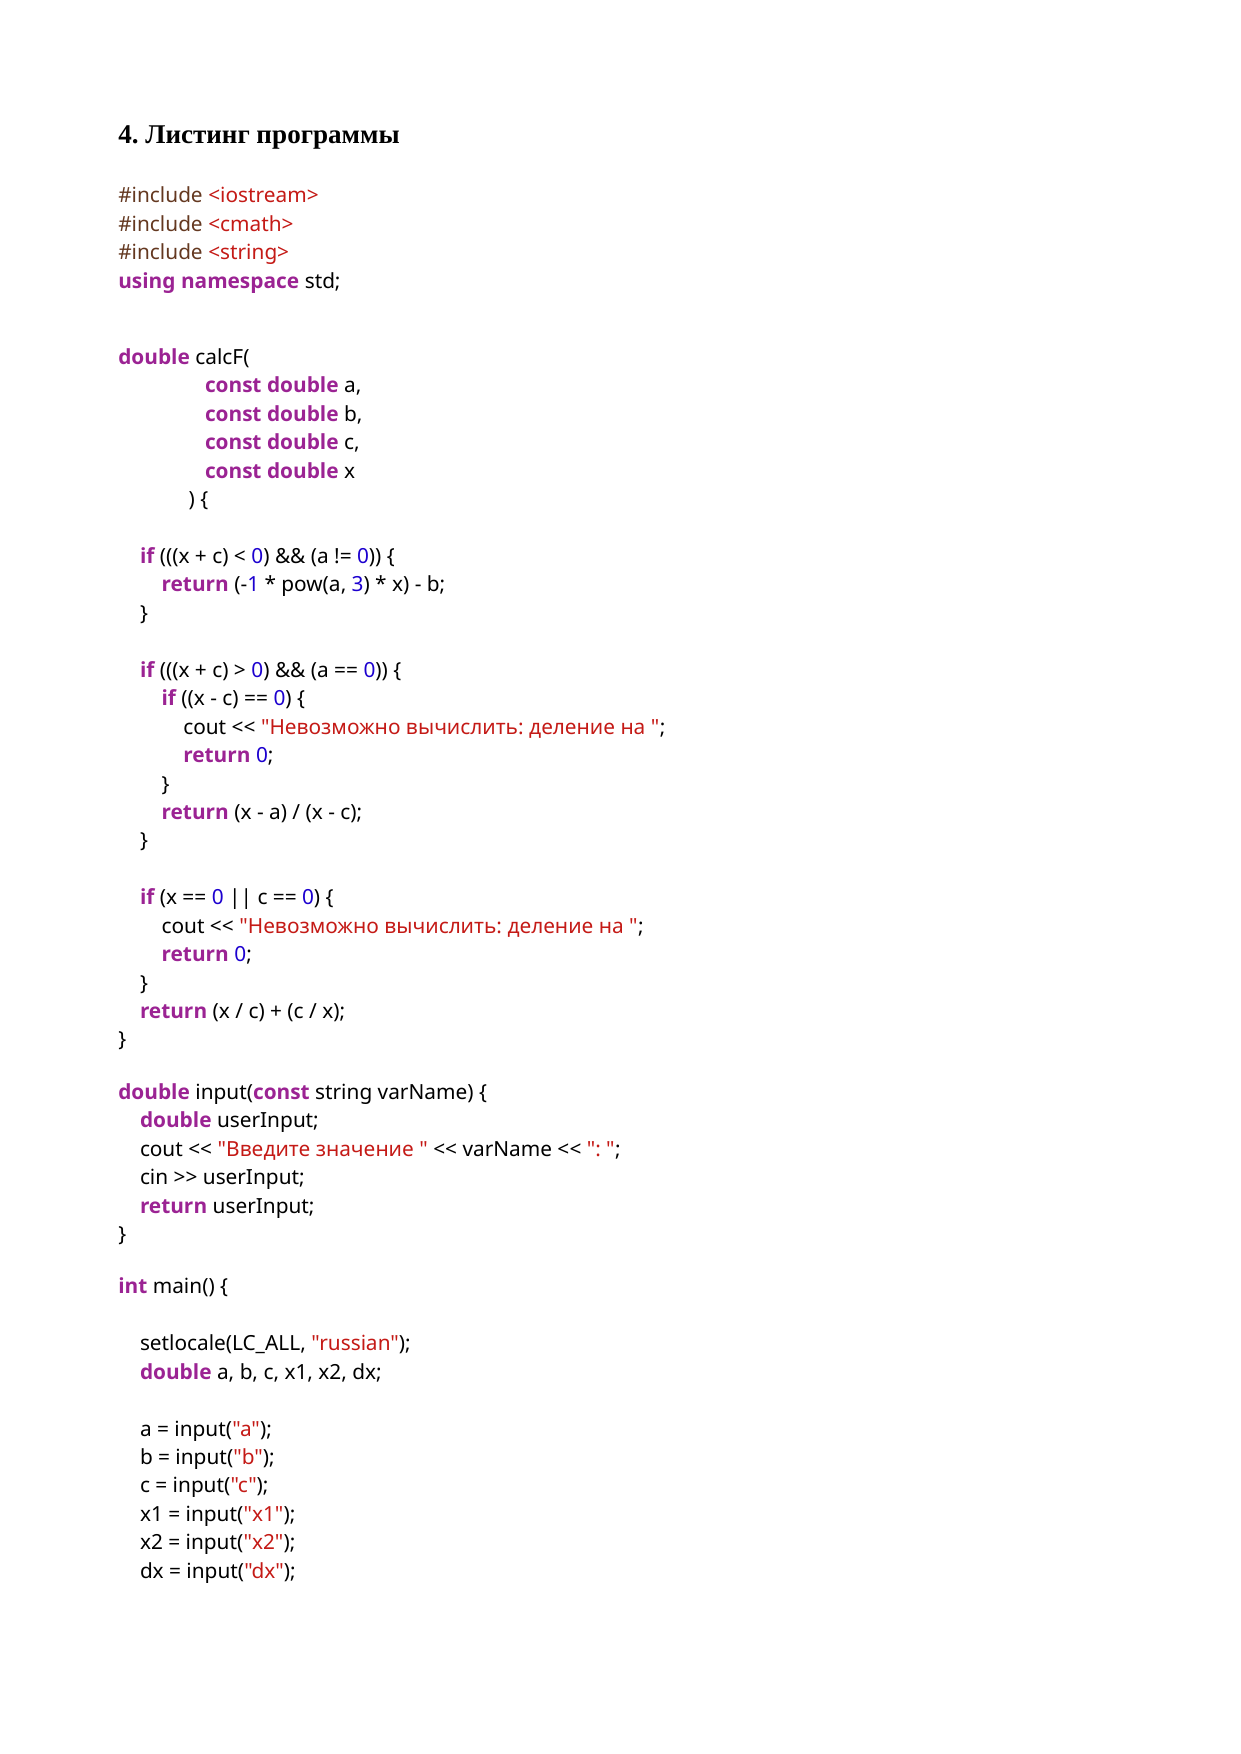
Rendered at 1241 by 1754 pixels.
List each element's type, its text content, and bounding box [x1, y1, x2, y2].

text return (-1 * pow(a, 3) * x) - b; [118, 569, 1122, 598]
text const double b, [118, 399, 1122, 427]
text return 0; [118, 939, 1122, 968]
text cin >> userInput; [118, 1162, 1122, 1191]
text setlocale(LC_ALL, "russian"); [118, 1328, 1122, 1357]
text x2 = input("x2"); [118, 1527, 1122, 1556]
text dx = input("dx"); [118, 1556, 1122, 1584]
text double a, b, c, x1, x2, dx; [118, 1357, 1122, 1385]
text b = input("b"); [118, 1442, 1122, 1471]
text cout << "Невозможно вычислить: деление на "; [118, 911, 1122, 939]
text return (x - a) / (x - c); [118, 797, 1122, 826]
text const double c, [118, 427, 1122, 456]
text c = input("c"); [118, 1471, 1122, 1499]
text a = input("a"); [118, 1414, 1122, 1442]
text if (x == 0 || c == 0) { [118, 882, 1122, 911]
text const double a, [118, 371, 1122, 399]
text cout << "Введите значение " << varName << ": "; [118, 1134, 1122, 1162]
text #include <iostream> [118, 180, 1122, 209]
text #include <string> [118, 237, 1122, 266]
text double calcF( [118, 342, 1122, 371]
text ) { [118, 484, 1122, 513]
text int main() { [118, 1272, 1122, 1300]
text if ((x - c) == 0) { [118, 683, 1122, 712]
text 4. Листинг программы [118, 118, 1122, 149]
text } [118, 769, 1122, 797]
text double input(const string varName) { [118, 1077, 1122, 1105]
text const double x [118, 456, 1122, 484]
text } [118, 968, 1122, 996]
text return (x / c) + (c / x); [118, 996, 1122, 1024]
text return userInput; [118, 1191, 1122, 1219]
text } [118, 1219, 1122, 1248]
text using namespace std; [118, 266, 1122, 294]
text } [118, 826, 1122, 854]
text double userInput; [118, 1105, 1122, 1134]
text } [118, 598, 1122, 626]
text x1 = input("x1"); [118, 1499, 1122, 1527]
text if (((x + c) > 0) && (a == 0)) { [118, 655, 1122, 683]
text return 0; [118, 740, 1122, 769]
text } [118, 1024, 1122, 1053]
text #include <cmath> [118, 209, 1122, 237]
text cout << "Невозможно вычислить: деление на "; [118, 712, 1122, 740]
text if (((x + c) < 0) && (a != 0)) { [118, 541, 1122, 569]
